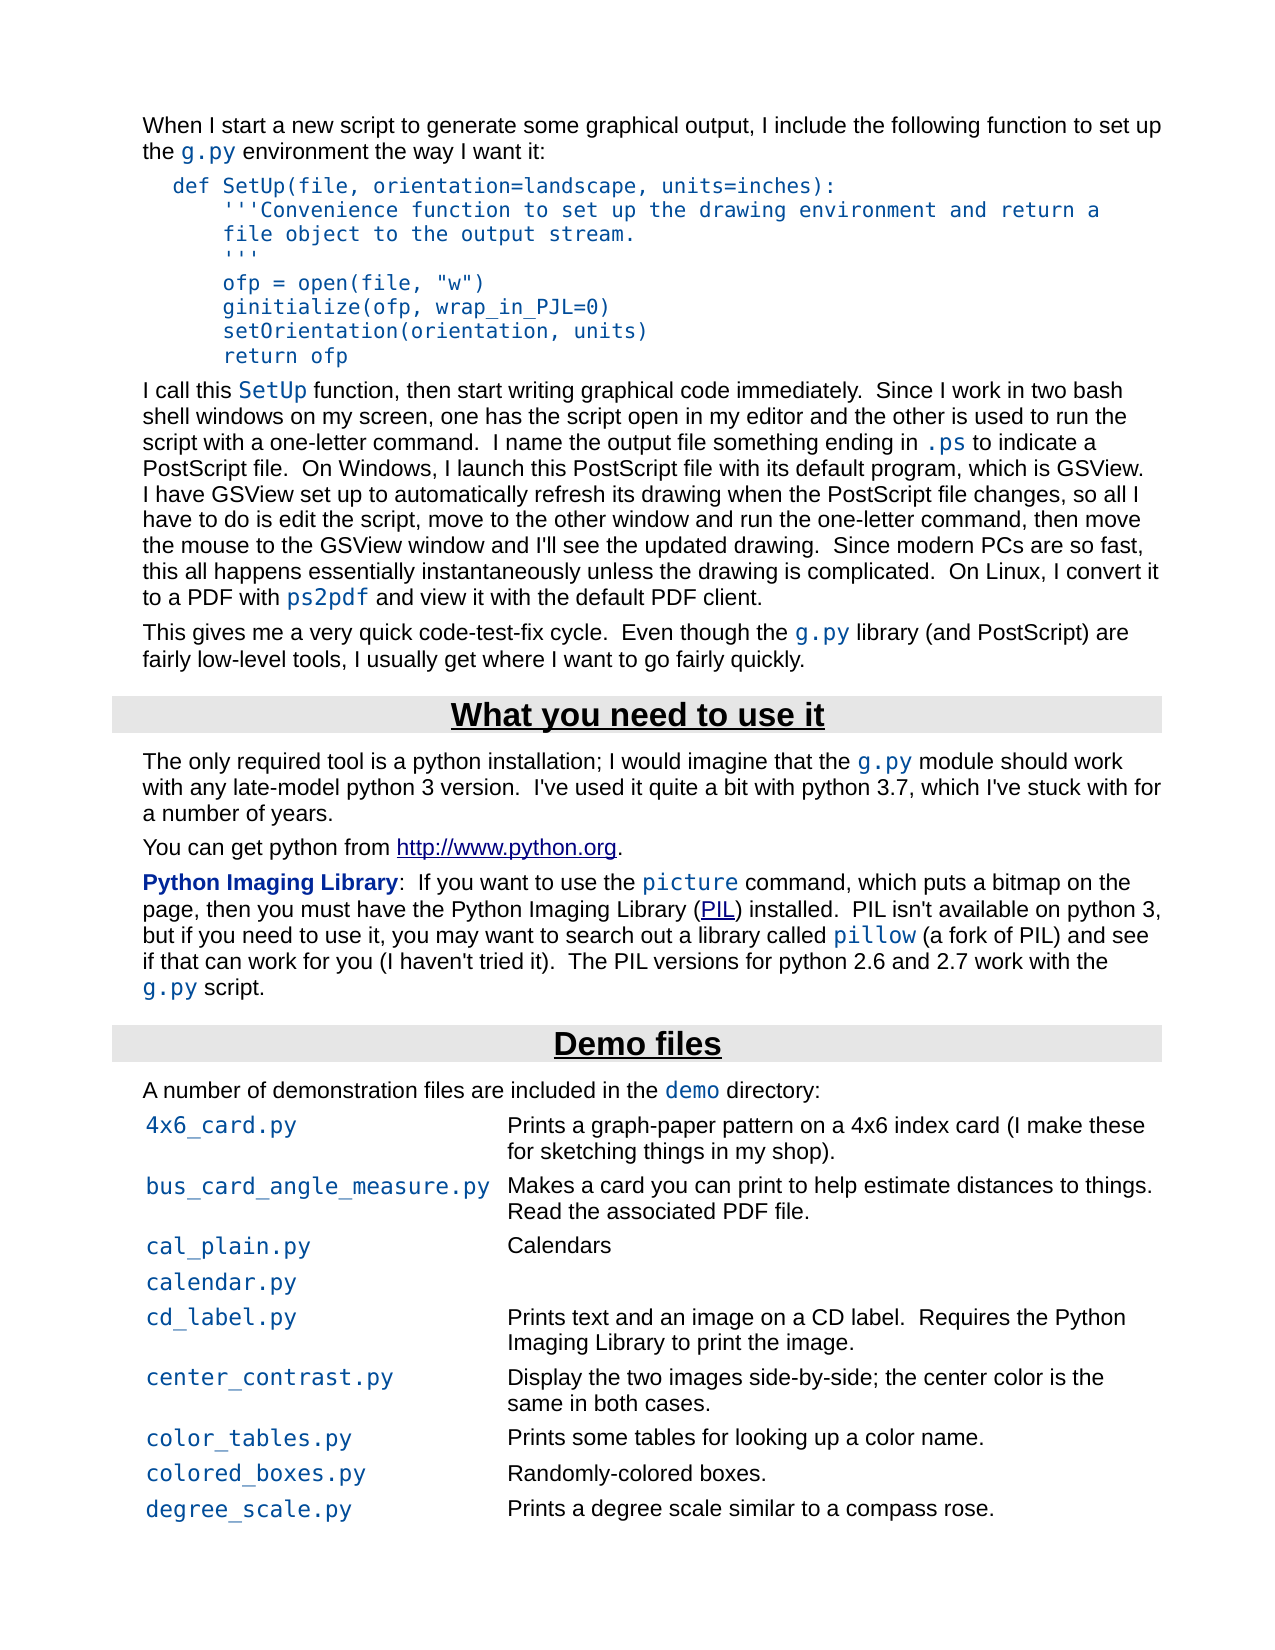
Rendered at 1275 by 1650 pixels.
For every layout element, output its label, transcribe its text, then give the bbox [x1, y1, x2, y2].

text The only required tool is a python installation; I would imagine that the g.py module should work with any late-model python 3 version. I've used it quite a bit with python 3.7, which I've stuck with for a number of years. [142, 748, 1162, 826]
text ''' [172, 247, 1162, 271]
table_header 4x6_card.py [145, 1113, 507, 1173]
table_cell Prints some tables for looking up a color name. [507, 1425, 1162, 1460]
table_cell colored_boxes.py [145, 1460, 507, 1496]
text '''Convenience function to set up the drawing environment and return a [172, 198, 1162, 222]
table_cell cd_label.py [145, 1304, 507, 1364]
text setOrientation(orientation, units) [172, 319, 1162, 344]
text A number of demonstration files are included in the demo directory: [142, 1077, 1162, 1104]
text ofp = open(file, "w") [172, 271, 1162, 295]
text def SetUp(file, orientation=landscape, units=inches): [172, 174, 1162, 198]
text This gives me a very quick code-test-fix cycle. Even though the g.py library (and PostScript) are fairly low-level tools, I usually get where I want to go fairly quickly. [142, 619, 1162, 672]
text return ofp [172, 344, 1162, 368]
table_cell bus_card_angle_measure.py [145, 1173, 507, 1233]
table_cell Display the two images side-by-side; the center color is the same in both cases. [507, 1365, 1162, 1425]
table_cell Makes a card you can print to help estimate distances to things. Read the associated PDF file. [507, 1173, 1162, 1233]
table_cell color_tables.py [145, 1425, 507, 1460]
text ginitialize(ofp, wrap_in_PJL=0) [172, 295, 1162, 319]
table_cell Randomly-colored boxes. [507, 1460, 1162, 1496]
table_cell Calendars [507, 1233, 1162, 1304]
table_header Prints a graph-paper pattern on a 4x6 index card (I make these for sketching things in my shop). [507, 1113, 1162, 1173]
text Python Imaging Library: If you want to use the picture command, which puts a bitmap on the page, then you must have the Python Imaging Library (PIL) installed. PIL isn't available on python 3, but if you need to use it, you may want to search out a library called pillow (a fork of PIL) and see if that can work for you (I haven't tried it). The PIL versions for python 2.6 and 2.7 work with the g.py script. [142, 869, 1162, 1001]
table_cell cal_plain.py calendar.py [145, 1233, 507, 1304]
table_cell Prints text and an image on a CD label. Requires the Python Imaging Library to print the image. [507, 1304, 1162, 1364]
table_cell center_contrast.py [145, 1365, 507, 1425]
table_cell degree_scale.py [145, 1496, 507, 1532]
subtitle Demo files [112, 1025, 1162, 1062]
table_cell Prints a degree scale similar to a compass rose. [507, 1496, 1162, 1532]
text You can get python from http://www.python.org. [142, 835, 1162, 861]
text I call this SetUp function, then start writing graphical code immediately. Since I work in two bash shell windows on my screen, one has the script open in my editor and the other is used to run the script with a one-letter command. I name the output file something ending in .ps to indicate a PostScript file. On Windows, I launch this PostScript file with its default program, which is GSView. I have GSView set up to automatically refresh its drawing when the PostScript file changes, so all I have to do is edit the script, move to the other window and run the one-letter command, then move the mouse to the GSView window and I'll see the updated drawing. Since modern PCs are so fast, this all happens essentially instantaneously unless the drawing is complicated. On Linux, I convert it to a PDF with ps2pdf and view it with the default PDF client. [142, 377, 1162, 611]
text When I start a new script to generate some graphical output, I include the following function to set up the g.py environment the way I want it: [142, 112, 1162, 165]
text file object to the output stream. [172, 222, 1162, 247]
subtitle What you need to use it [112, 696, 1162, 733]
